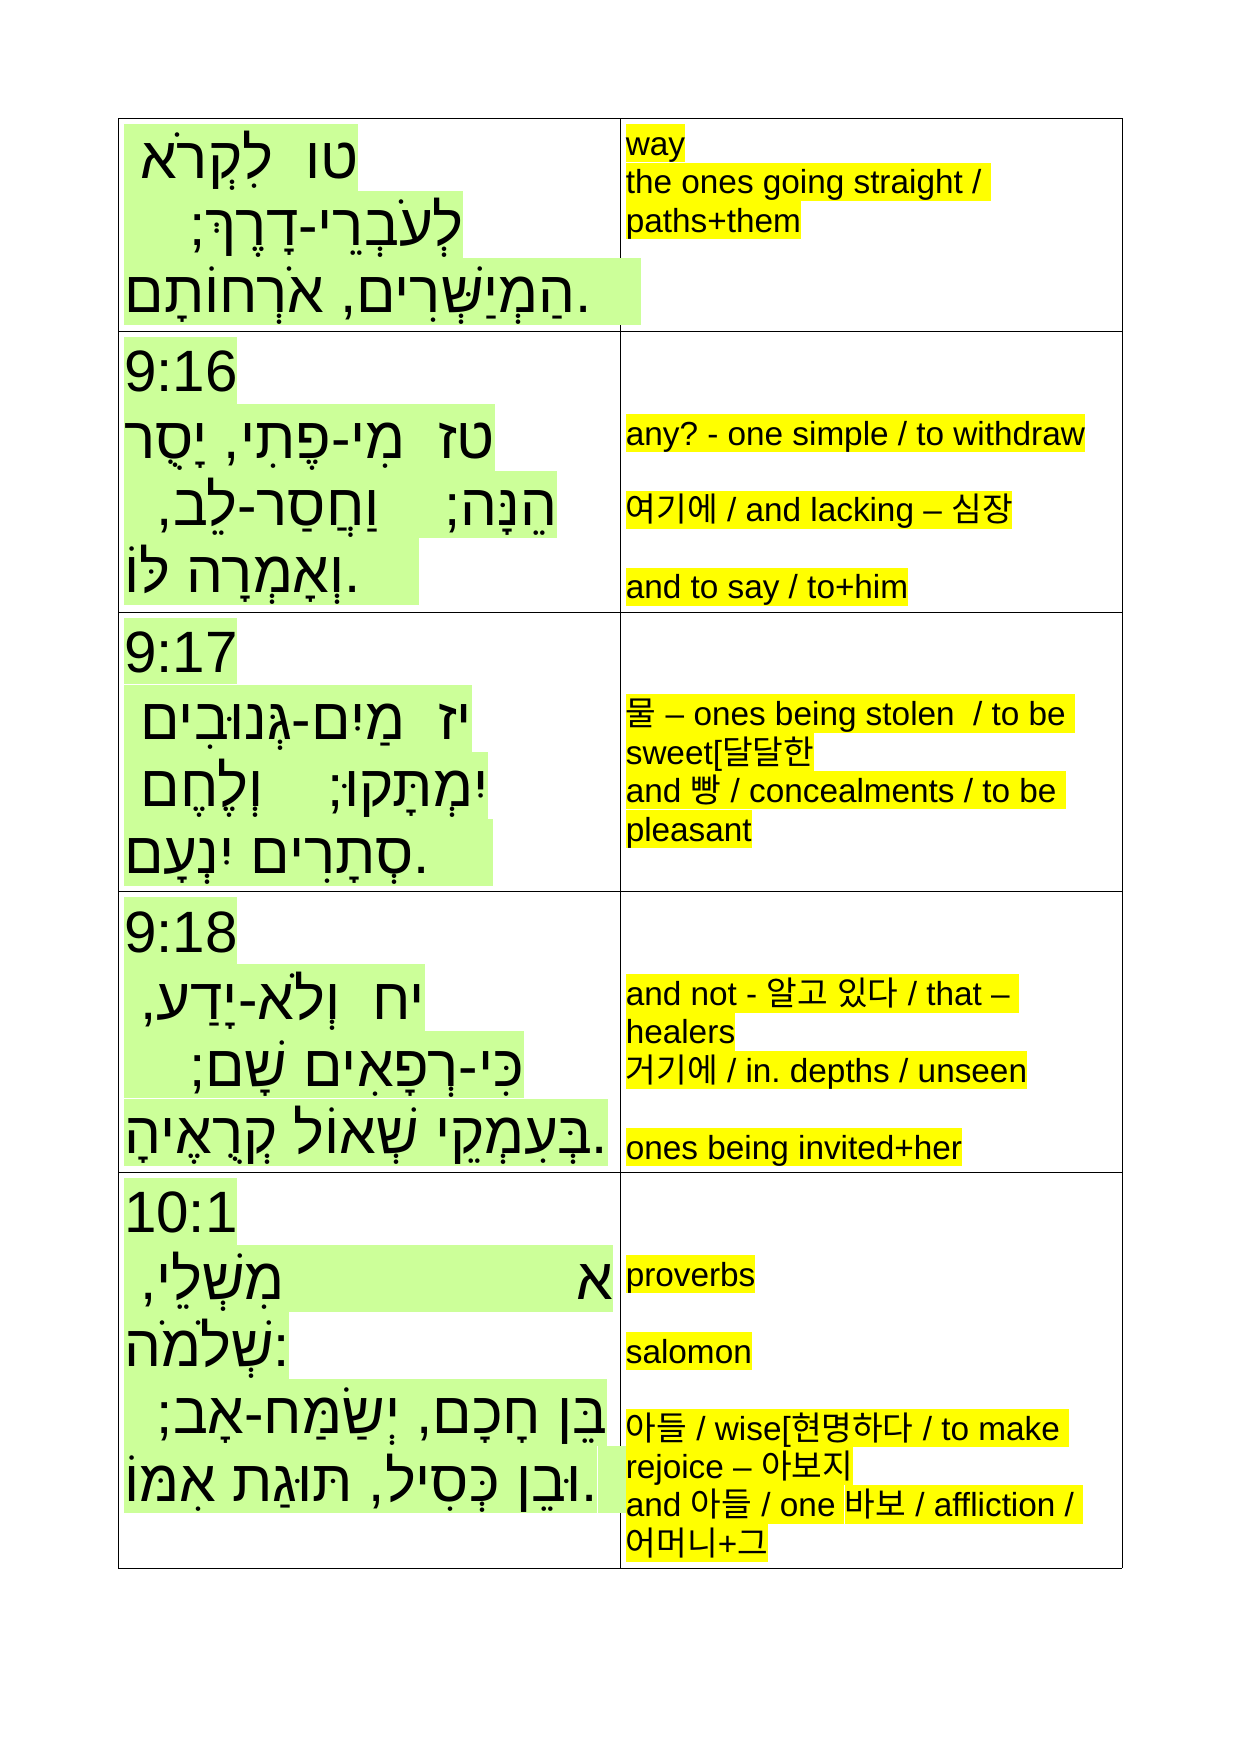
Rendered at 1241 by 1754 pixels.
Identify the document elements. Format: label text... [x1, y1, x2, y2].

table_cell 10:1 א מִשְׁלֵי, שְׁלֹמֹה: בֵּן חָכָם, יְשַׂמַּח-אָב; וּבֵן כְּסִיל, תּוּגַת אִמּוֹ. [119, 1173, 620, 1568]
table_cell and not - 알고 있다 / that – healers 거기에 / in. depths / unseen ones being invited+her [621, 892, 1122, 1172]
table_cell any? - one simple / to withdraw 여기에 / and lacking – 심장 and to say / to+him [621, 332, 1122, 612]
table_cell 9:18 יח וְלֹא-יָדַע, כִּי-רְפָאִים שָׁם; בְּעִמְקֵי שְׁאוֹל קְרֻאֶיהָ. [119, 892, 620, 1172]
table_cell 9:15 טו לִקְרֹא לְעֹבְרֵי-דָרֶךְ; הַמְיַשְּׁרִים, אֹרְחוֹתָם. [119, 119, 620, 331]
table_cell 9:16 טז מִי-פֶתִי, יָסֻר הֵנָּה; וַחֲסַר-לֵב, וְאָמְרָה לּוֹ. [119, 332, 620, 612]
table_cell 물 – ones being stolen / to be sweet[달달한 and 빵 / concealments / to be pleasant [621, 613, 1122, 891]
table_cell 9:17 יז מַיִם-גְּנוּבִים יִמְתָּקוּ; וְלֶחֶם סְתָרִים יִנְעָם. [119, 613, 620, 891]
table_cell proverbs salomon 아들 / wise[현명하다 / to make rejoice – 아보지 and 아들 / one 바보 / affliction / 어머니+그 [621, 1173, 1122, 1568]
table_cell way the ones going straight / paths+them [621, 119, 1122, 331]
